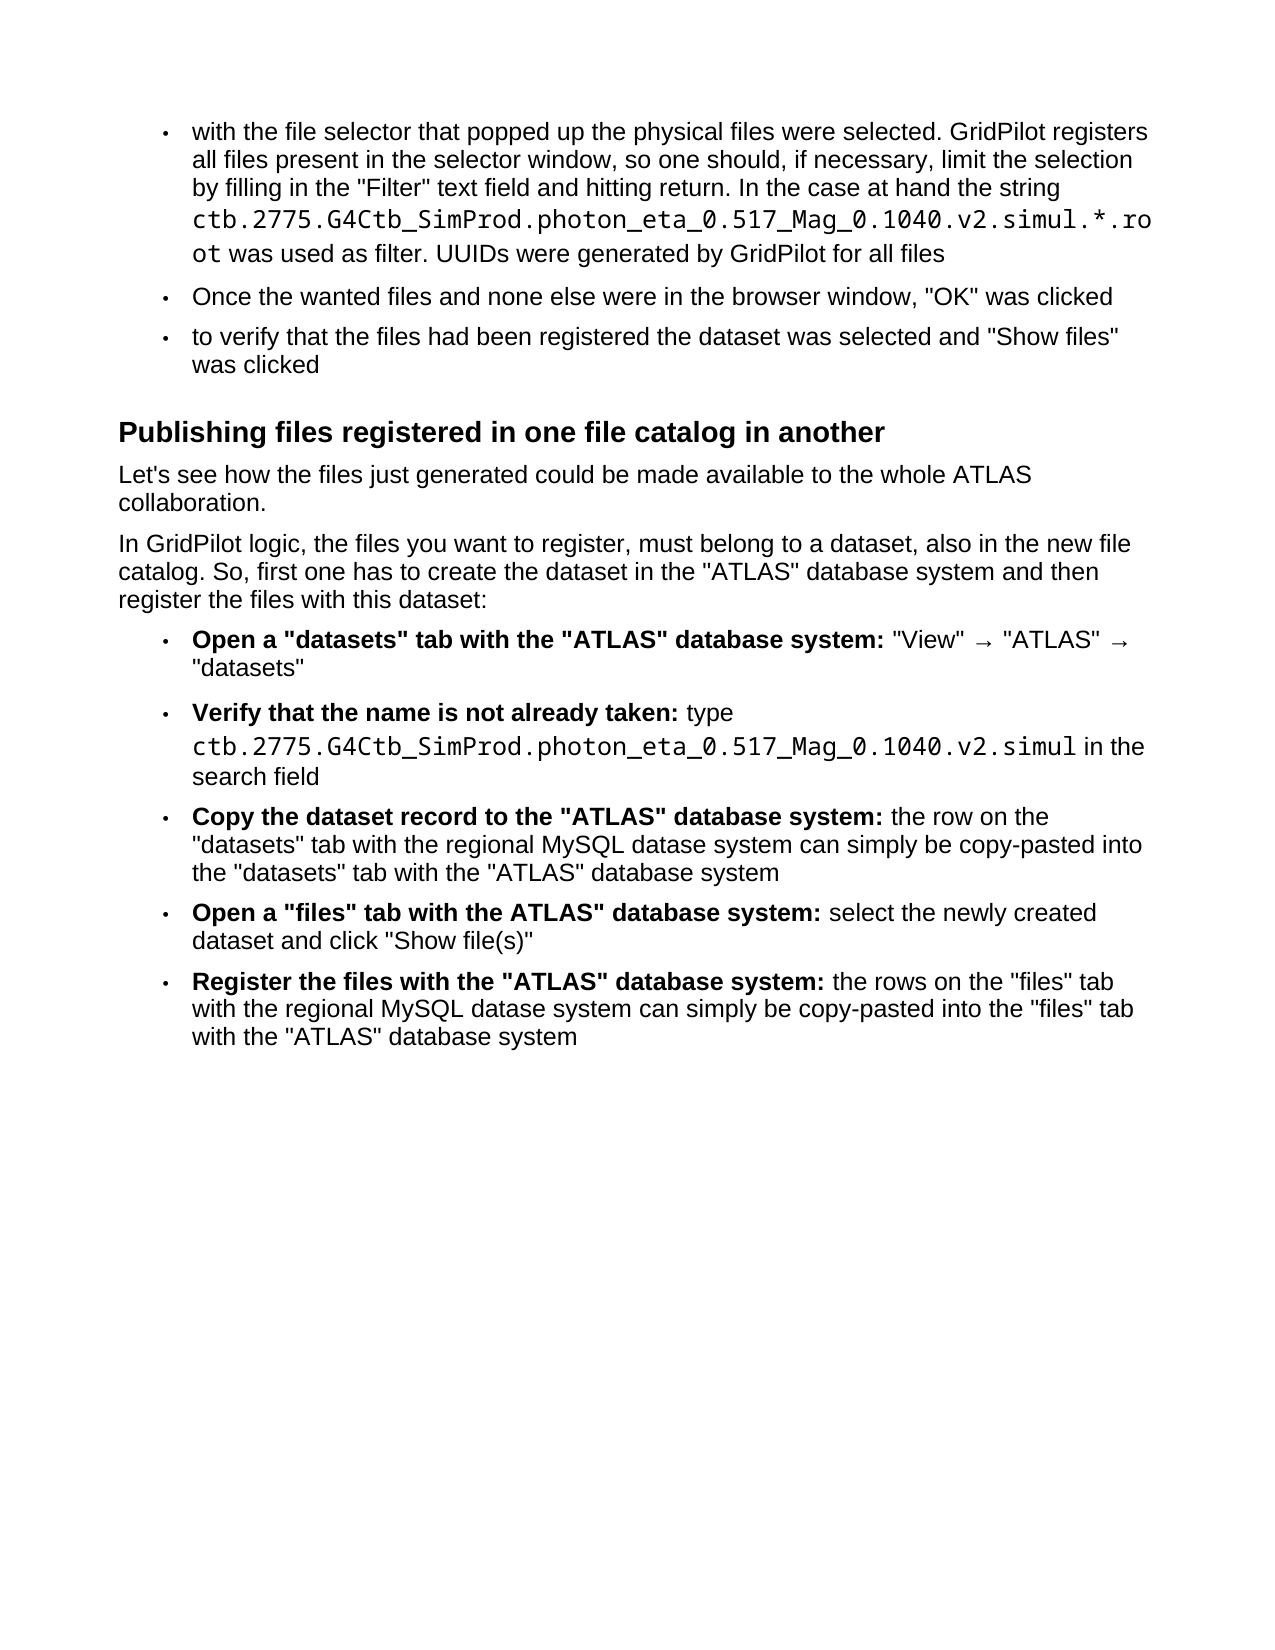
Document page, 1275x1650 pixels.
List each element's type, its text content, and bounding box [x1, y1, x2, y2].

list Register the files with the "ATLAS" database system: the rows on the "files" tab with the regional MySQL datase system can simply be copy-pasted into the "files" tab with the "ATLAS" database system [162, 967, 1157, 1051]
subtitle Publishing files registered in one file catalog in another [118, 416, 1157, 449]
list with the file selector that popped up the physical files were selected. GridPilot registers all files present in the selector window, so one should, if necessary, limit the selection by filling in the "Filter" text field and hitting return. In the case at hand the string ctb.2775.G4Ctb_SimProd.photon_eta_0.517_Mag_0.1040.v2.simul.*.root was used as filter. UUIDs were generated by GridPilot for all files [162, 118, 1157, 270]
list Copy the dataset record to the "ATLAS" database system: the row on the "datasets" tab with the regional MySQL datase system can simply be copy-pasted into the "datasets" tab with the "ATLAS" database system [162, 803, 1157, 887]
list Verify that the name is not already taken: type ctb.2775.G4Ctb_SimProd.photon_eta_0.517_Mag_0.1040.v2.simul in the search field [162, 694, 1157, 790]
text In GridPilot logic, the files you want to register, must belong to a dataset, also in the new file catalog. So, first one has to create the dataset in the "ATLAS" database system and then register the files with this dataset: [118, 530, 1157, 613]
list Open a "files" tab with the ATLAS" database system: select the newly created dataset and click "Show file(s)" [162, 899, 1157, 955]
list Once the wanted files and none else were in the browser window, "OK" was clicked [162, 282, 1157, 310]
list Open a "datasets" tab with the "ATLAS" database system: "View" → "ATLAS" → "datasets" [162, 626, 1157, 682]
text Let's see how the files just generated could be made available to the whole ATLAS collaboration. [118, 461, 1157, 517]
list to verify that the files had been registered the dataset was selected and "Show files" was clicked [162, 323, 1157, 379]
